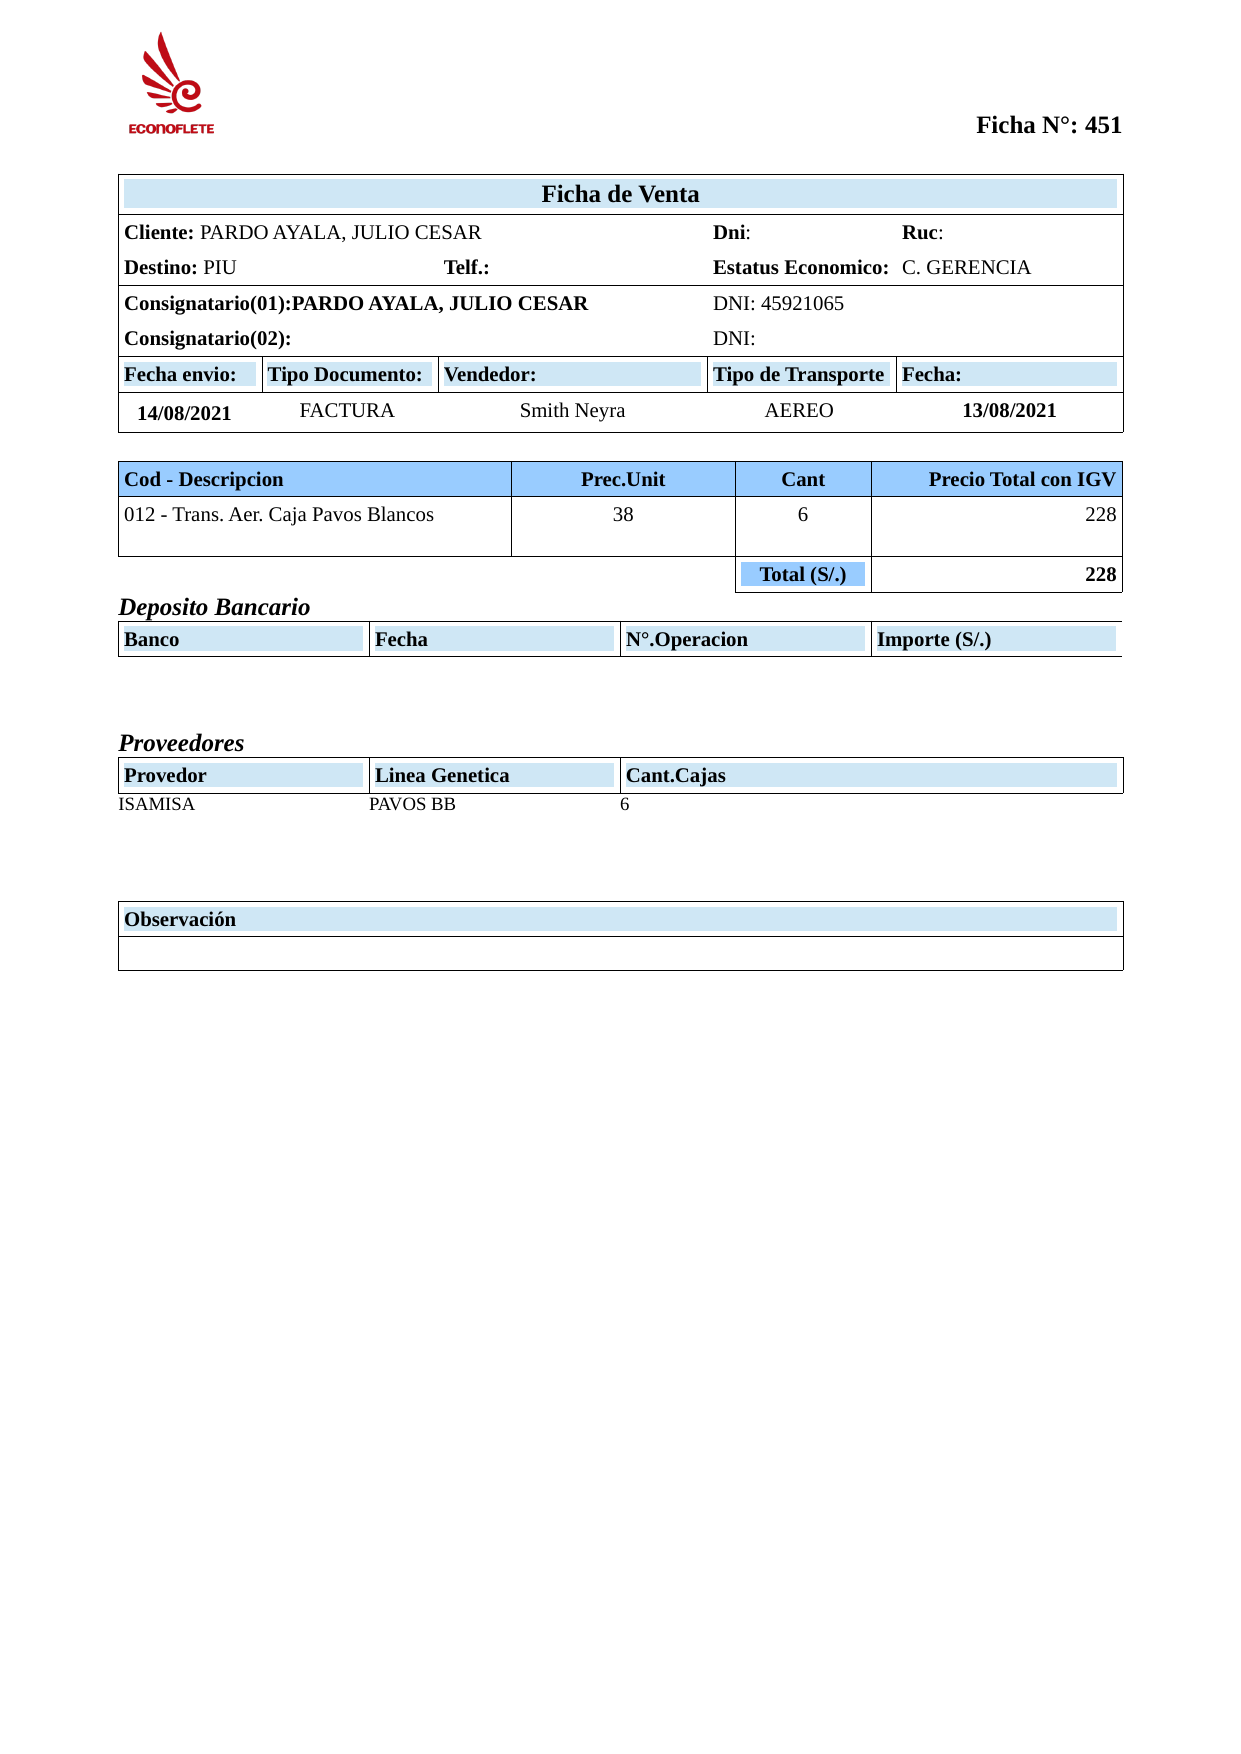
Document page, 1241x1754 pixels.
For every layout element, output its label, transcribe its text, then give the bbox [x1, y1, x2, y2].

table_cell [369, 705, 620, 728]
table_cell 38 [512, 497, 735, 556]
table_cell 13/08/2021 [896, 393, 1123, 432]
table_cell 228 [872, 497, 1122, 556]
table_cell [369, 858, 620, 879]
table_cell [620, 815, 1123, 836]
table_cell [118, 557, 511, 592]
table_header Precio Total con IGV [872, 462, 1122, 496]
table_cell [620, 657, 871, 680]
table_cell DNI: [707, 321, 1123, 356]
table_header Cant.Cajas [621, 758, 1123, 793]
table_cell Consignatario(02): [119, 321, 707, 356]
table_cell Vendedor: [439, 357, 707, 392]
table_cell [369, 680, 620, 704]
table_header Banco [119, 622, 369, 656]
table_header Cod - Descripcion [119, 462, 511, 496]
table_cell Total (S/.) [736, 557, 871, 592]
table_cell Dni: [707, 215, 896, 249]
table_cell Telf.: [438, 249, 707, 285]
table_cell [620, 705, 871, 728]
table_cell Fecha: [897, 357, 1123, 392]
table_cell [118, 815, 369, 836]
table_cell 012 - Trans. Aer. Caja Pavos Blancos [119, 497, 511, 556]
table_cell [620, 879, 1123, 901]
table_cell Ruc: [896, 215, 1123, 249]
table_cell [620, 836, 1123, 858]
table_cell [620, 858, 1123, 879]
text Deposito Bancario [118, 592, 1122, 621]
table_cell Fecha envio: [119, 357, 262, 392]
table_cell [620, 680, 871, 704]
table_cell DNI: 45921065 [707, 286, 1123, 321]
table_cell 228 [872, 557, 1122, 592]
table_cell ISAMISA [118, 794, 369, 814]
table_cell 6 [620, 794, 1123, 814]
table_cell Consignatario(01):PARDO AYALA, JULIO CESAR [119, 286, 707, 321]
table_cell C. GERENCIA [896, 249, 1123, 285]
table_cell Estatus Economico: [707, 249, 896, 285]
table_cell Cliente: PARDO AYALA, JULIO CESAR [119, 215, 707, 249]
table_cell PAVOS BB [369, 794, 620, 814]
table_cell Smith Neyra [438, 393, 707, 432]
table_cell [369, 836, 620, 858]
table_cell [118, 705, 369, 728]
table_cell [118, 680, 369, 704]
table_cell [871, 680, 1122, 704]
table_header Linea Genetica [370, 758, 620, 793]
table_cell [119, 937, 1123, 969]
table_cell [871, 705, 1122, 728]
table_cell [118, 858, 369, 879]
table_header Ficha de Venta [119, 175, 1123, 214]
text Proveedores [118, 728, 1122, 757]
table_cell FACTURA [262, 393, 438, 432]
table_cell 14/08/2021 [119, 393, 262, 432]
table_cell Tipo Documento: [263, 357, 438, 392]
table_header Provedor [119, 758, 369, 793]
table_cell Tipo de Transporte [708, 357, 896, 392]
table_header N°.Operacion [621, 622, 871, 656]
table_cell [369, 815, 620, 836]
picture [118, 31, 225, 134]
table_cell AEREO [707, 393, 896, 432]
table_cell [118, 657, 369, 680]
table_cell [511, 557, 735, 592]
table_header Cant [736, 462, 871, 496]
table_header Prec.Unit [512, 462, 735, 496]
table_cell [118, 836, 369, 858]
table_cell [871, 657, 1122, 680]
table_cell Destino: PIU [119, 249, 438, 285]
table_cell [369, 879, 620, 901]
table_header Fecha [370, 622, 620, 656]
table_header Observación [119, 902, 1123, 936]
table_cell [118, 879, 369, 901]
table_cell 6 [736, 497, 871, 556]
table_header Importe (S/.) [872, 622, 1122, 656]
table_cell [369, 657, 620, 680]
